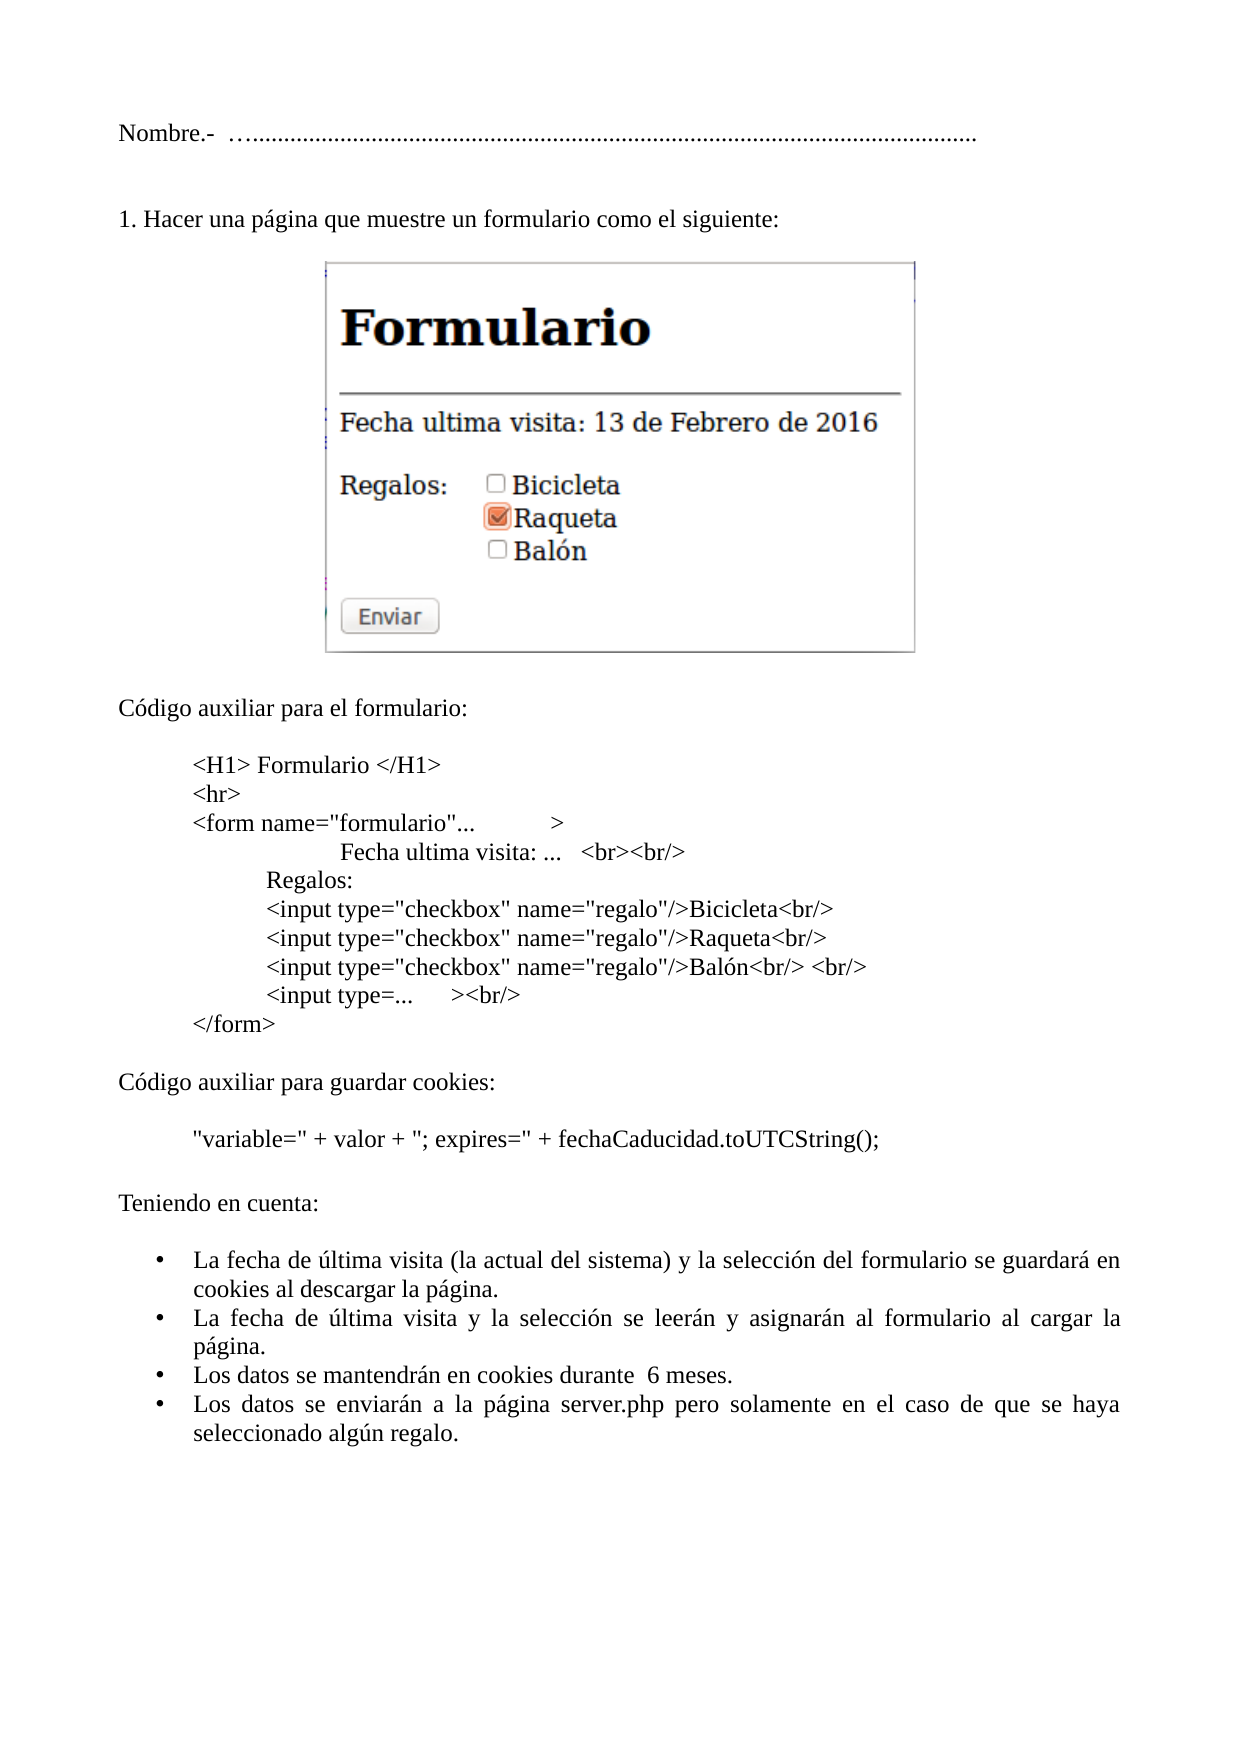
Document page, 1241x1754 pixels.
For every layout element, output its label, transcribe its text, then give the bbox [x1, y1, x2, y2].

text <input type="checkbox" name="regalo"/>Raqueta<br/> [118, 923, 1122, 952]
text <H1> Formulario </H1> [118, 751, 1122, 779]
picture [324, 261, 916, 653]
list Los datos se enviarán a la página server.php pero solamente en el caso de que se haya seleccionado algún regalo. [156, 1389, 1122, 1446]
text Regalos: [118, 866, 1122, 894]
text <hr> [118, 779, 1122, 808]
text <form name="formulario"... > [118, 808, 1122, 837]
text <input type=... ><br/> [118, 981, 1122, 1009]
list La fecha de última visita y la selección se leerán y asignarán al formulario al cargar la página. [156, 1303, 1122, 1360]
text "variable=" + valor + "; expires=" + fechaCaducidad.toUTCString(); [118, 1124, 1122, 1153]
text Código auxiliar para guardar cookies: [118, 1067, 1122, 1096]
list Los datos se mantendrán en cookies durante 6 meses. [156, 1360, 1122, 1389]
text 1. Hacer una página que muestre un formulario como el siguiente: [118, 204, 1122, 233]
text <input type="checkbox" name="regalo"/>Balón<br/> <br/> [118, 952, 1122, 981]
text Código auxiliar para el formulario: [118, 693, 1122, 722]
text Teniendo en cuenta: [118, 1188, 1122, 1216]
text <input type="checkbox" name="regalo"/>Bicicleta<br/> [118, 894, 1122, 923]
text Nombre.- ….................................................................................................................... [118, 118, 1122, 147]
list La fecha de última visita (la actual del sistema) y la selección del formulario se guardará en cookies al descargar la página. [156, 1245, 1122, 1303]
text Fecha ultima visita: ... <br><br/> [118, 837, 1122, 866]
text </form> [118, 1009, 1122, 1038]
